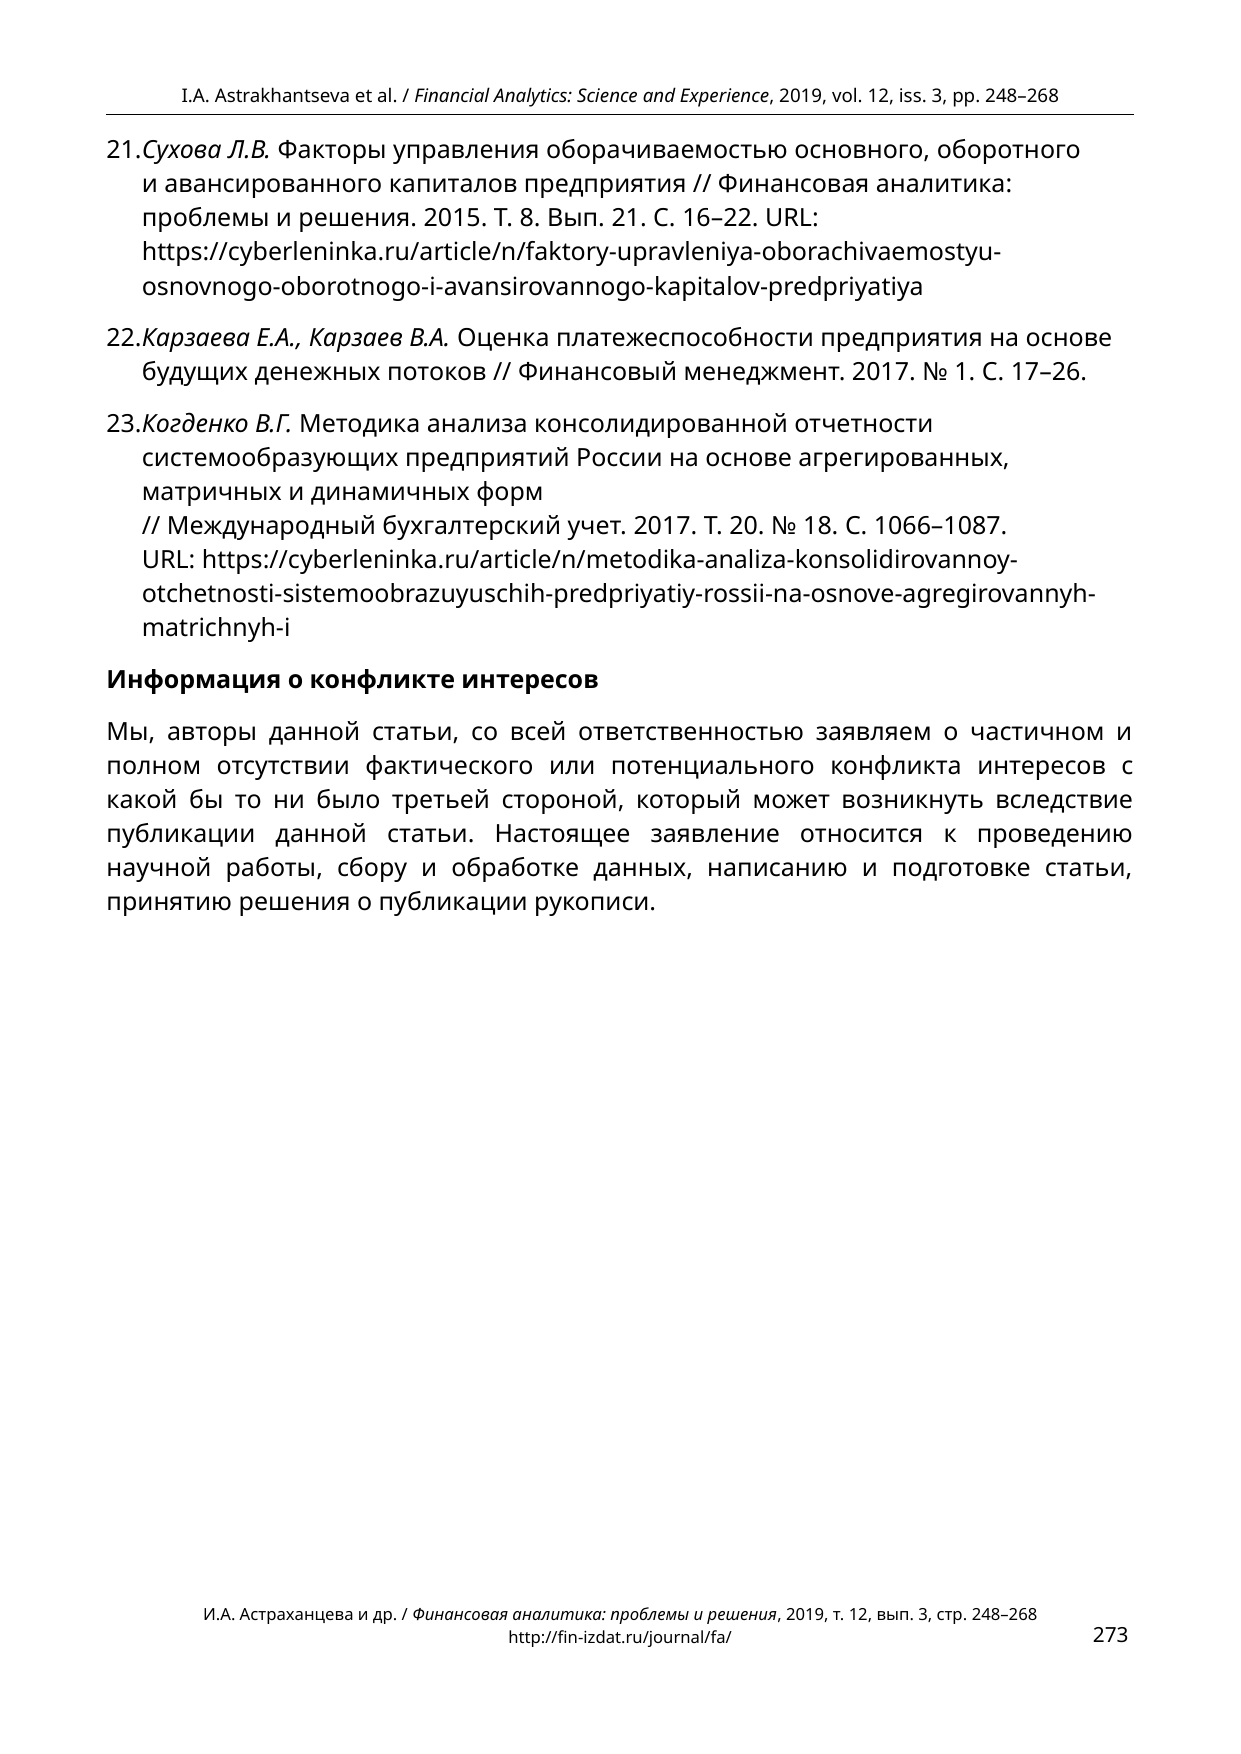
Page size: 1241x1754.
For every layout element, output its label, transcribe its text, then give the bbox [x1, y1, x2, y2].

text Информация о конфликте интересов [106, 662, 1134, 696]
list Когденко В.Г. Методика анализа консолидированной отчетности системообразующих предприятий России на основе агрегированных, матричных и динамичных форм // Международный бухгалтерский учет. 2017. Т. 20. № 18. С. 1066–1087. URL: https://cyberleninka.ru/article/n/metodika-analiza-konsolidirovannoy-otchetnosti-sistemoobrazuyuschih-predpriyatiy-rossii-na-osnove-agregirovannyh-matrichnyh-i [106, 406, 1134, 644]
text Мы, авторы данной статьи, со всей ответственностью заявляем о частичном и полном отсутствии фактического или потенциального конфликта интересов с какой бы то ни было третьей стороной, который может возникнуть вследствие публикации данной статьи. Настоящее заявление относится к проведению научной работы, сбору и обработке данных, написанию и подготовке статьи, принятию решения о публикации рукописи. [106, 714, 1134, 918]
list Сухова Л.В. Факторы управления оборачиваемостью основного, оборотного и авансированного капиталов предприятия // Финансовая аналитика: проблемы и решения. 2015. Т. 8. Вып. 21. С. 16–22. URL: https://cyberleninka.ru/article/n/faktory-upravleniya-oborachivaemostyu-osnovnogo-oborotnogo-i-avansirovannogo-kapitalov-predpriyatiya [106, 132, 1134, 302]
list Карзаева Е.А., Карзаев В.А. Оценка платежеспособности предприятия на основе будущих денежных потоков // Финансовый менеджмент. 2017. № 1. С. 17–26. [106, 320, 1134, 388]
